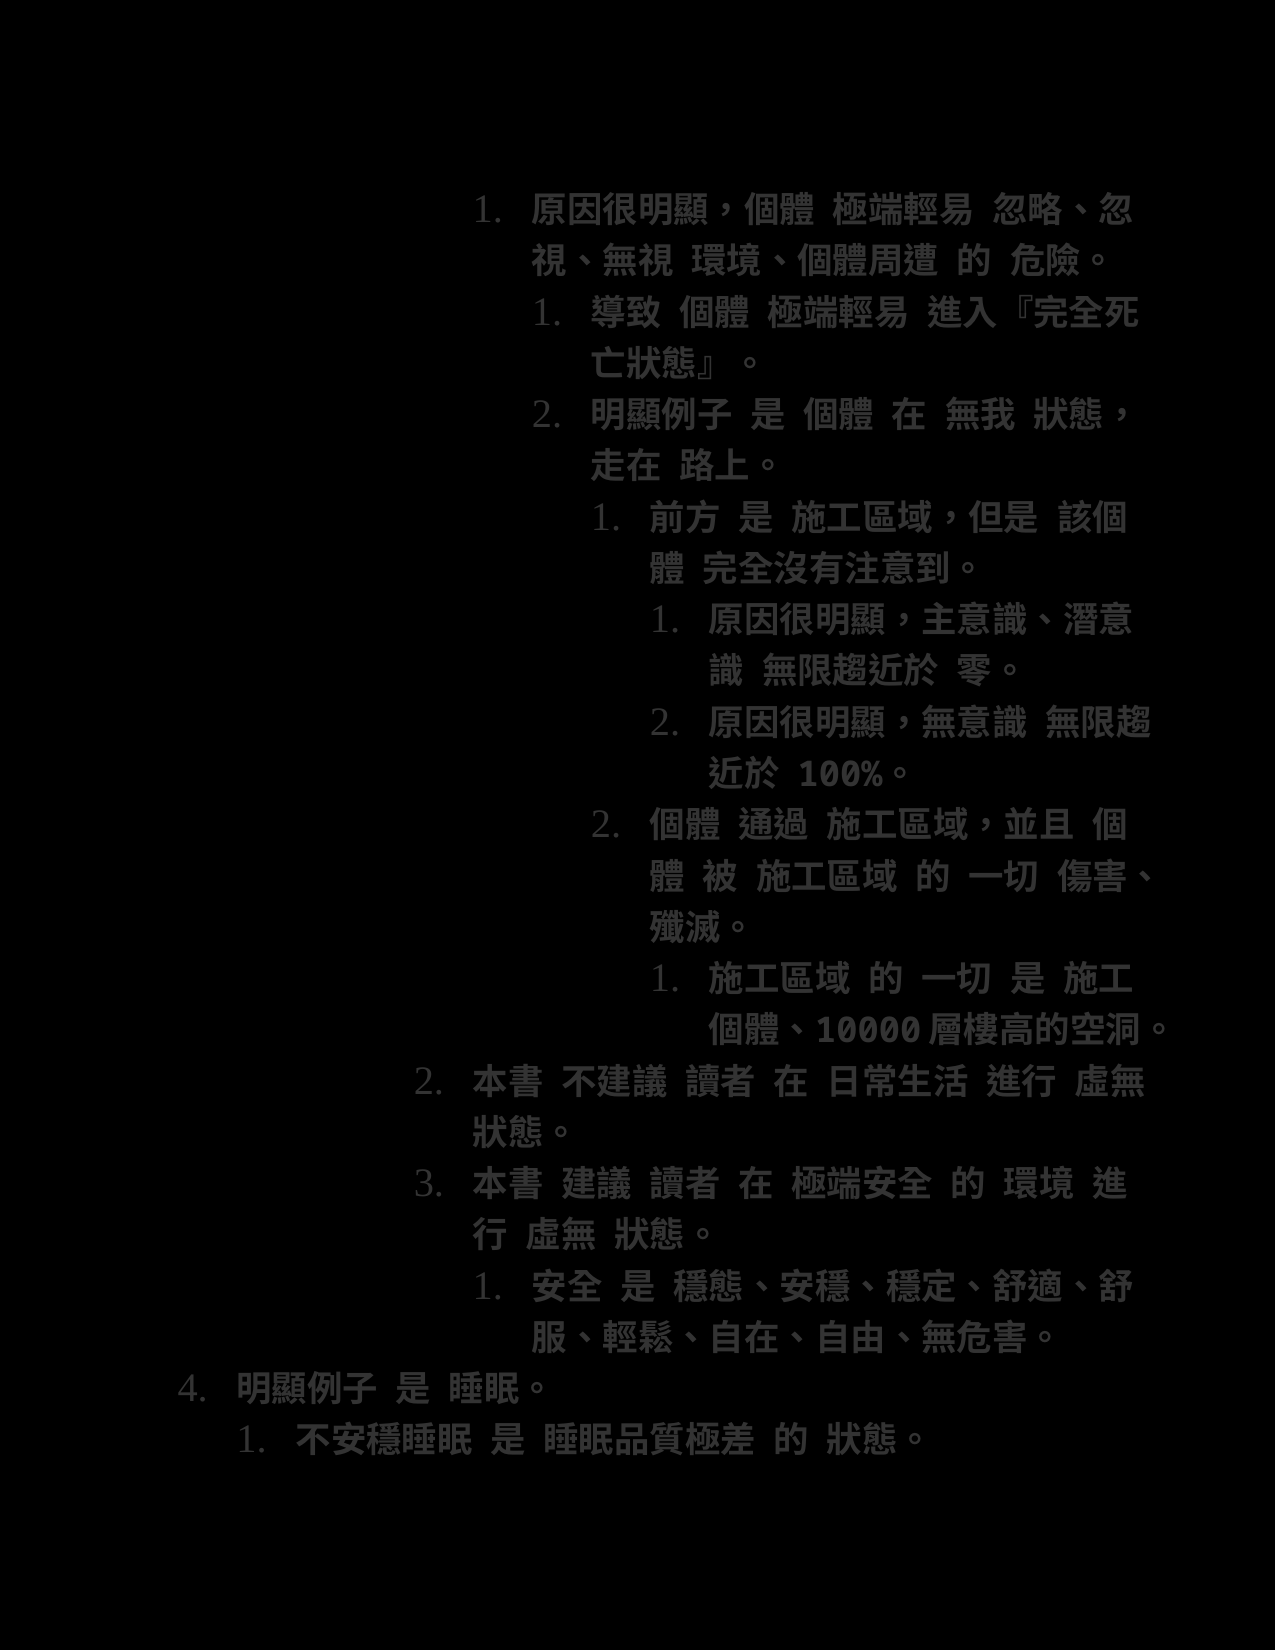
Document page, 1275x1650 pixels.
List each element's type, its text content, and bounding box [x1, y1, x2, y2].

list 個體 通過 施工區域，並且 個體 被 施工區域 的 一切 傷害、殲滅。 [591, 797, 1157, 951]
list 安全 是 穩態、安穩、穩定、舒適、舒服、輕鬆、自在、自由、無危害。 [472, 1258, 1157, 1361]
list 施工區域 的 一切 是 施工個體、10000層樓高的空洞。 [649, 951, 1157, 1053]
list 本書 不建議 讀者 在 日常生活 進行 虛無 狀態。 [413, 1053, 1157, 1156]
list 原因很明顯，主意識、潛意識 無限趨近於 零。 [649, 592, 1157, 694]
list 明顯例子 是 個體 在 無我 狀態，走在 路上。 [532, 387, 1157, 489]
list 導致 個體 極端輕易 進入『完全死亡狀態』。 [532, 284, 1157, 387]
list 前方 是 施工區域，但是 該個體 完全沒有注意到。 [591, 489, 1157, 592]
list 本書 建議 讀者 在 極端安全 的 環境 進行 虛無 狀態。 [413, 1156, 1157, 1258]
list 原因很明顯，無意識 無限趨近於 100%。 [649, 694, 1157, 797]
list 明顯例子 是 睡眠。 [177, 1361, 1157, 1412]
list 不安穩睡眠 是 睡眠品質極差 的 狀態。 [236, 1412, 1157, 1463]
list 原因很明顯，個體 極端輕易 忽略、忽視、無視 環境、個體周遭 的 危險。 [472, 182, 1157, 284]
